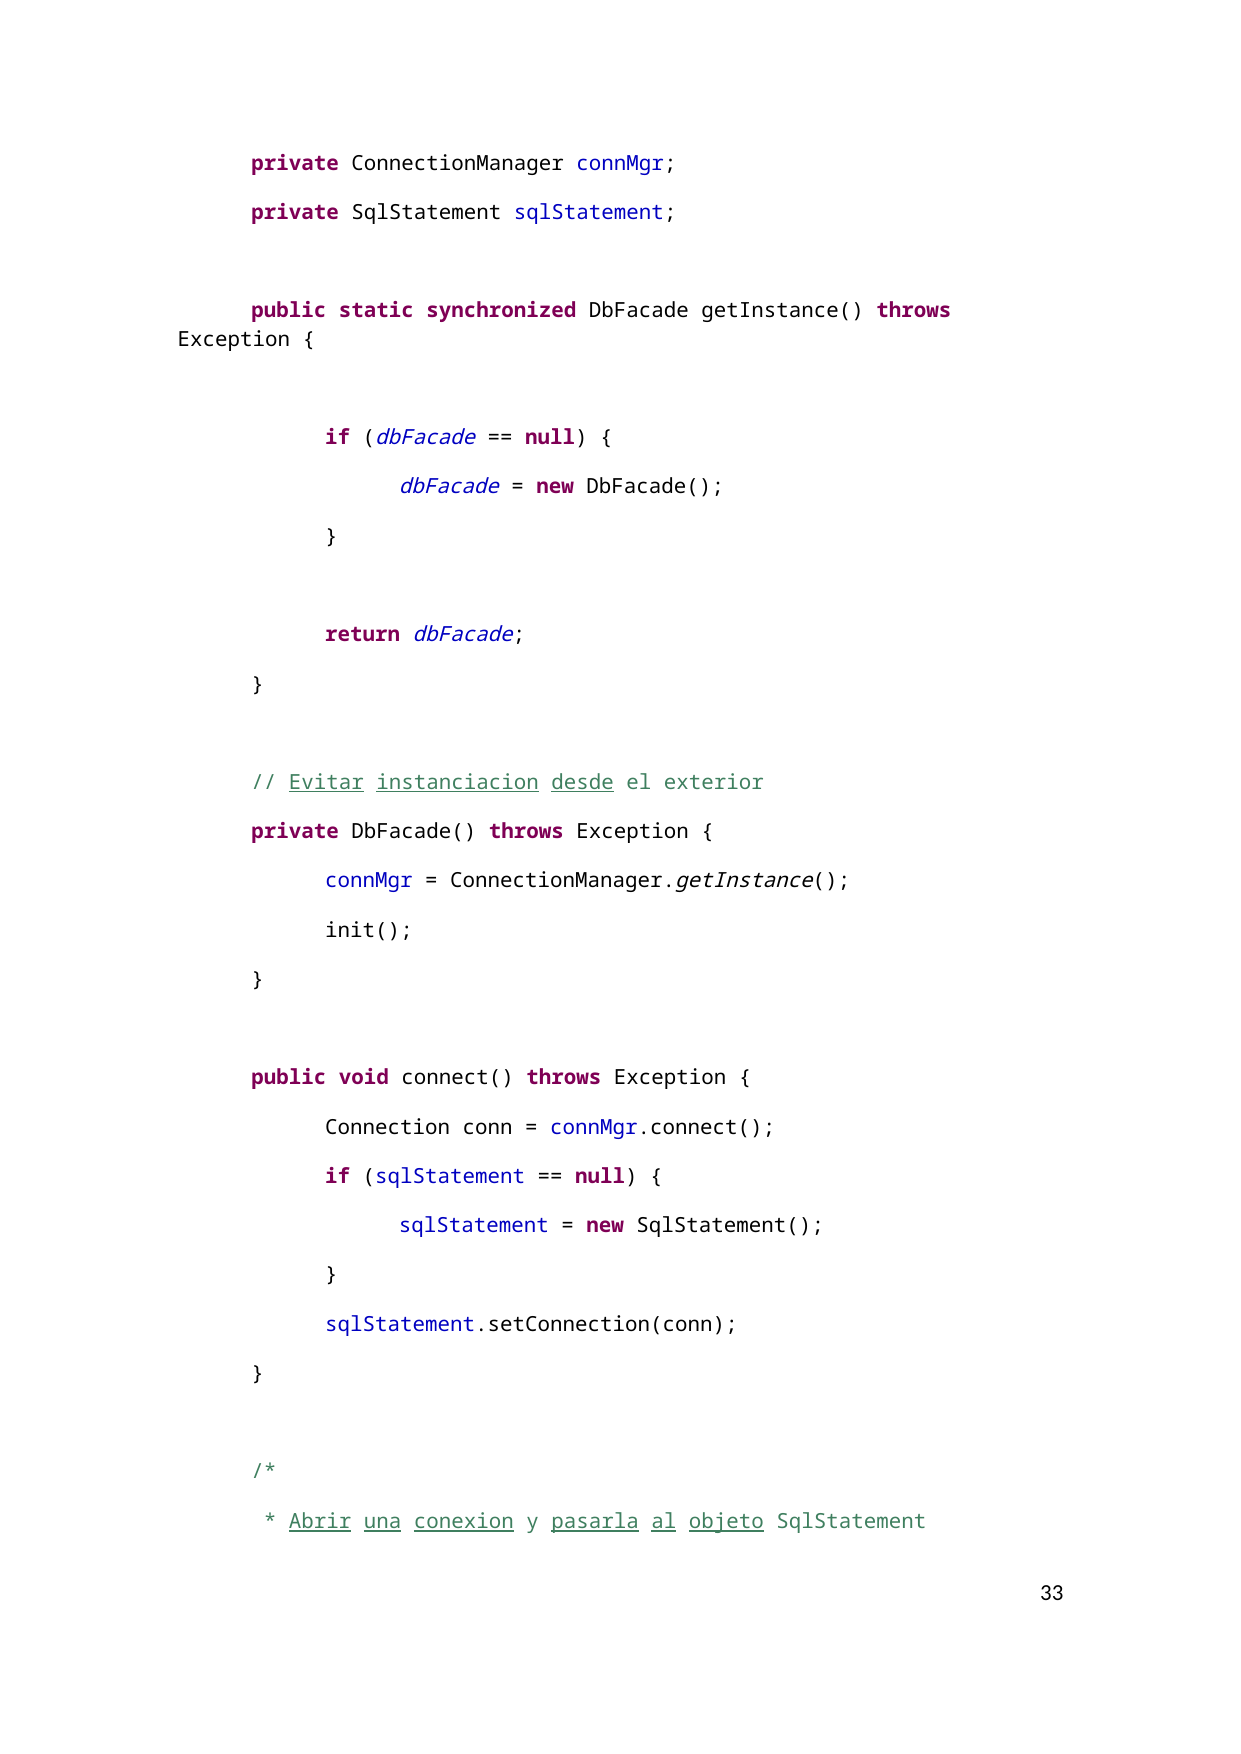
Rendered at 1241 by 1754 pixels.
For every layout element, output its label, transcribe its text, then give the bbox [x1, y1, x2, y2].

text } [177, 669, 1063, 697]
text private DbFacade() throws Exception { [177, 816, 1063, 844]
text sqlStatement.setConnection(conn); [177, 1309, 1063, 1337]
text if (dbFacade == null) { [177, 422, 1063, 451]
text // Evitar instanciacion desde el exterior [177, 767, 1063, 795]
text } [177, 964, 1063, 992]
text private SqlStatement sqlStatement; [177, 197, 1063, 225]
text return dbFacade; [177, 619, 1063, 648]
text private ConnectionManager connMgr; [177, 148, 1063, 176]
text connMgr = ConnectionManager.getInstance(); [177, 865, 1063, 894]
text public static synchronized DbFacade getInstance() throws Exception { [177, 295, 1063, 352]
text } [177, 1358, 1063, 1387]
text } [177, 521, 1063, 549]
text if (sqlStatement == null) { [177, 1161, 1063, 1189]
text Connection conn = connMgr.connect(); [177, 1112, 1063, 1140]
text * Abrir una conexion y pasarla al objeto SqlStatement [177, 1506, 1063, 1534]
text init(); [177, 915, 1063, 943]
text dbFacade = new DbFacade(); [177, 472, 1063, 500]
text public void connect() throws Exception { [177, 1062, 1063, 1091]
text sqlStatement = new SqlStatement(); [177, 1210, 1063, 1239]
text /* [177, 1457, 1063, 1485]
text } [177, 1259, 1063, 1288]
